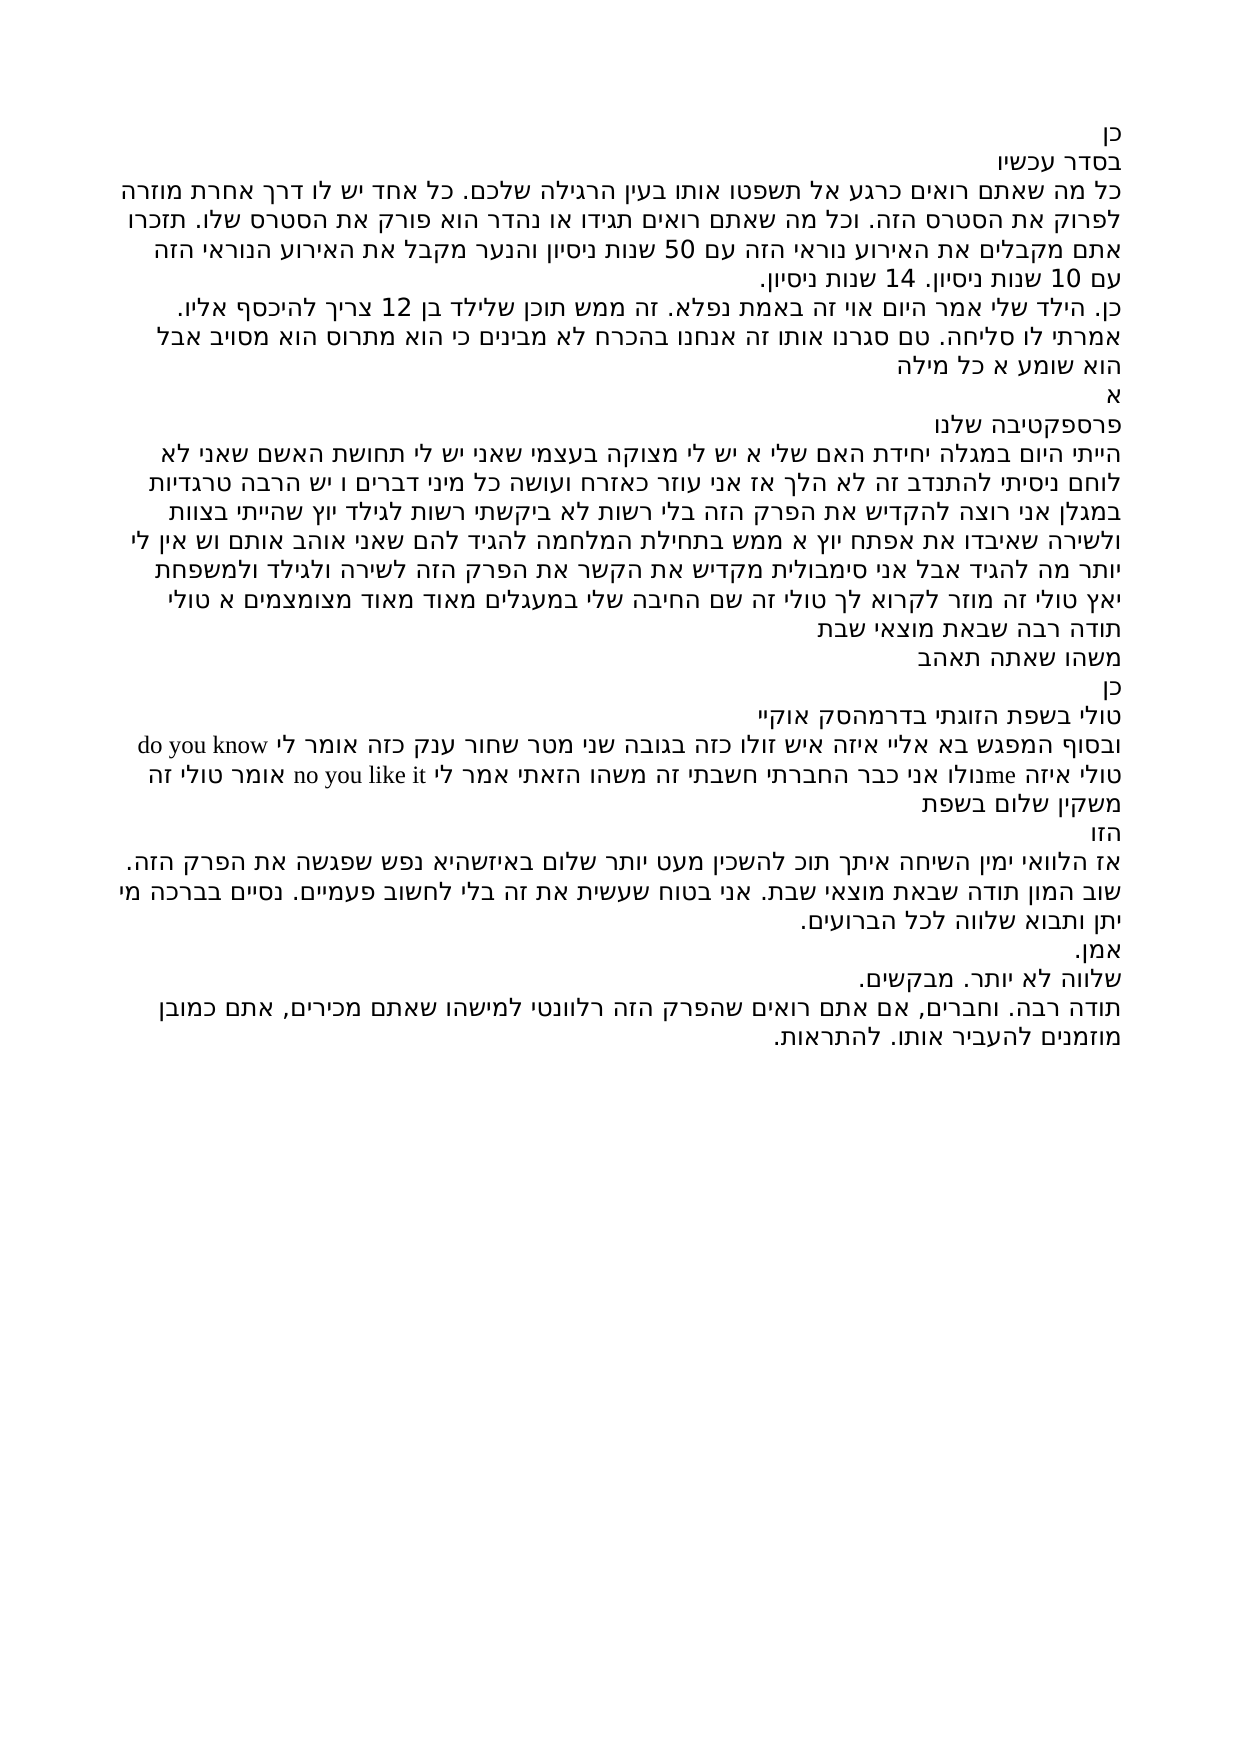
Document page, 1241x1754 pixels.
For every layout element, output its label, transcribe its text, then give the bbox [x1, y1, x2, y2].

text הייתי היום במגלה יחידת האם שלי א יש לי מצוקה בעצמי שאני יש לי תחושת האשם שאני לא לוחם ניסיתי להתנדב זה לא הלך אז אני עוזר כאזרח ועושה כל מיני דברים ו יש הרבה טרגדיות במגלן אני רוצה להקדיש את הפרק הזה בלי רשות לא ביקשתי רשות לגילד יוץ שהייתי בצוות ולשירה שאיבדו את אפתח יוץ א ממש בתחילת המלחמה להגיד להם שאני אוהב אותם וש אין לי יותר מה להגיד אבל אני סימבולית מקדיש את הקשר את הפרק הזה לשירה ולגילד ולמשפחת יאץ טולי זה מוזר לקרוא לך טולי זה שם החיבה שלי במעגלים מאוד מאוד מצומצמים א טולי תודה רבה שבאת מוצאי שבת [118, 439, 1122, 643]
text כן. הילד שלי אמר היום אוי זה באמת נפלא. זה ממש תוכן שלילד בן 12 צריך להיכסף אליו. אמרתי לו סליחה. טם סגרנו אותו זה אנחנו בהכרח לא מבינים כי הוא מתרוס הוא מסויב אבל הוא שומע א כל מילה [118, 293, 1122, 381]
text כל מה שאתם רואים כרגע אל תשפטו אותו בעין הרגילה שלכם. כל אחד יש לו דרך אחרת מוזרה לפרוק את הסטרס הזה. וכל מה שאתם רואים תגידו או נהדר הוא פורק את הסטרס שלו. תזכרו אתם מקבלים את האירוע נוראי הזה עם 50 שנות ניסיון והנער מקבל את האירוע הנוראי הזה עם 10 שנות ניסיון. 14 שנות ניסיון. [118, 176, 1122, 293]
text א [118, 381, 1122, 410]
text אז הלוואי ימין השיחה איתך תוכ להשכין מעט יותר שלום באיזשהיא נפש שפגשה את הפרק הזה. שוב המון תודה שבאת מוצאי שבת. אני בטוח שעשית את זה בלי לחשוב פעמיים. נסיים בברכה מי יתן ותבוא שלווה לכל הברועים. [118, 847, 1122, 935]
text טולי בשפת הזוגתי בדרמהסק אוקיי [118, 701, 1122, 731]
text שלווה לא יותר. מבקשים. [118, 964, 1122, 993]
text תודה רבה. וחברים, אם אתם רואים שהפרק הזה רלוונטי למישהו שאתם מכירים, אתם כמובן מוזמנים להעביר אותו. להתראות. [118, 993, 1122, 1052]
text כן [118, 118, 1122, 147]
text משהו שאתה תאהב [118, 643, 1122, 672]
text אמן. [118, 935, 1122, 964]
text ובסוף המפגש בא אליי איזה איש זולו כזה בגובה שני מטר שחור ענק כזה אומר לי do you know טולי איזה meנולו אני כבר החברתי חשבתי זה משהו הזאתי אמר לי no you like it אומר טולי זה משקין שלום בשפת [118, 731, 1122, 818]
text בסדר עכשיו [118, 147, 1122, 176]
text כן [118, 672, 1122, 701]
text פרספקטיבה שלנו [118, 410, 1122, 439]
text הזו [118, 818, 1122, 847]
